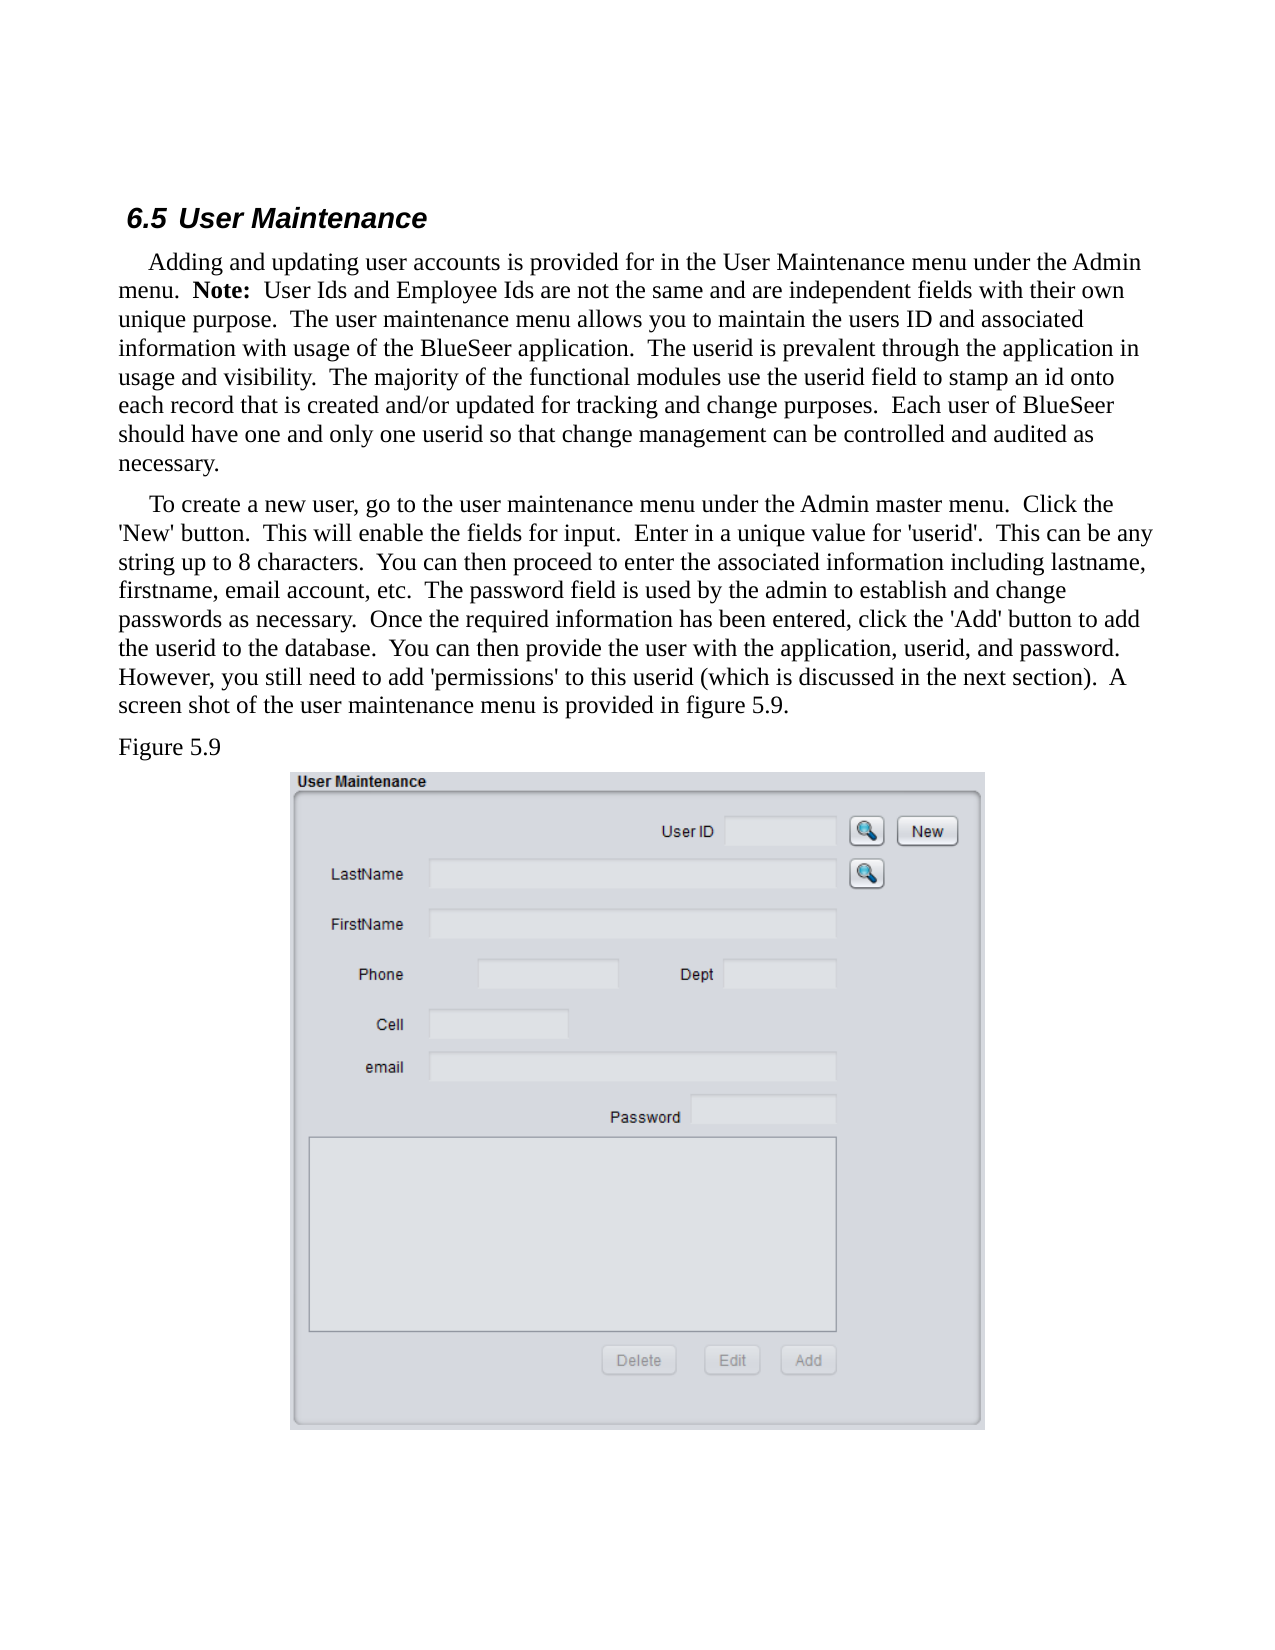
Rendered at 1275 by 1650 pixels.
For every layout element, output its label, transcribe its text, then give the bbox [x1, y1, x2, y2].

subtitle User Maintenance [118, 201, 1157, 234]
picture [290, 772, 985, 1430]
text Adding and updating user accounts is provided for in the User Maintenance menu under the Admin menu. Note: User Ids and Employee Ids are not the same and are independent fields with their own unique purpose. The user maintenance menu allows you to maintain the users ID and associated information with usage of the BlueSeer application. The userid is prevalent through the application in usage and visibility. The majority of the functional modules use the userid field to stamp an id onto each record that is created and/or updated for tracking and change purposes. Each user of BlueSeer should have one and only one userid so that change management can be controlled and audited as necessary. [118, 247, 1157, 477]
text To create a new user, go to the user maintenance menu under the Admin master menu. Click the 'New' button. This will enable the fields for input. Enter in a unique value for 'userid'. This can be any string up to 8 characters. You can then proceed to enter the associated information including lastname, firstname, email account, etc. The password field is used by the admin to establish and change passwords as necessary. Once the required information has been entered, click the 'Add' button to add the userid to the database. You can then provide the user with the application, userid, and password. However, you still need to add 'permissions' to this userid (which is discussed in the next section). A screen shot of the user maintenance menu is provided in figure 5.9. [118, 489, 1157, 719]
text Figure 5.9 [118, 732, 1157, 760]
